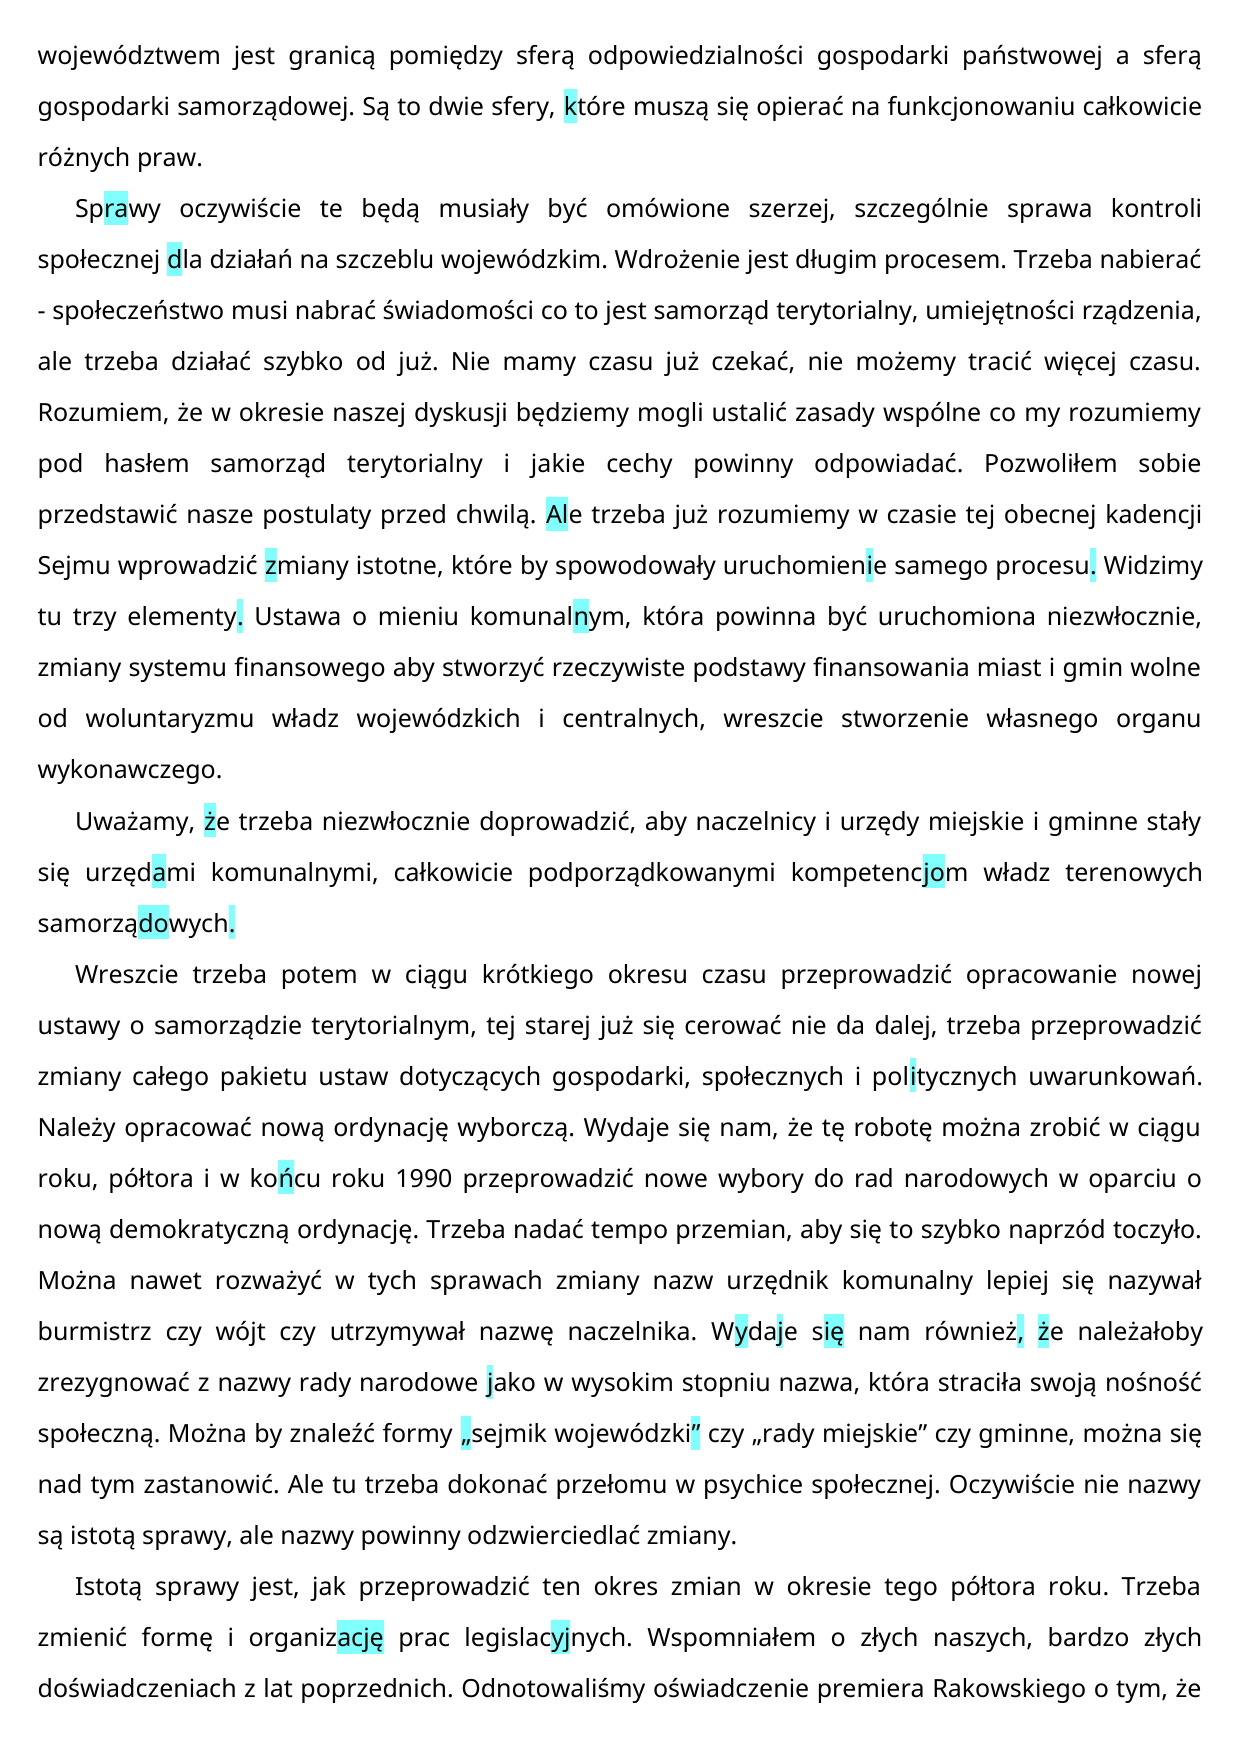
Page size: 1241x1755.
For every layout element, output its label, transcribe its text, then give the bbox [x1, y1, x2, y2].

text Wreszcie trzeba potem w ciągu krótkiego okresu czasu przeprowadzić opracowanie nowej ustawy o samorządzie terytorialnym, tej starej już się cerować nie da dalej, trzeba przeprowadzić zmiany całego pakietu ustaw dotyczących gospodarki, społecznych i politycznych uwarunkowań. Należy opracować nową ordynację wyborczą. Wydaje się nam, że tę robotę można zrobić w ciągu roku, półtora i w końcu roku 1990 przeprowadzić nowe wybory do rad narodowych w oparciu o nową demokratyczną ordynację. Trzeba nadać tempo przemian, aby się to szybko naprzód toczyło. Można nawet rozważyć w tych sprawach zmiany nazw urzędnik komunalny lepiej się nazywał burmistrz czy wójt czy utrzymywał nazwę naczelnika. Wydaje się nam również, że należałoby zrezygnować z nazwy rady narodowe jako w wysokim stopniu nazwa, która straciła swoją nośność społeczną. Można by znaleźć formy „sejmik wojewódzki” czy „rady miejskie” czy gminne, można się nad tym zastanowić. Ale tu trzeba dokonać przełomu w psychice społecznej. Oczywiście nie nazwy są istotą sprawy, ale nazwy powinny odzwierciedlać zmiany. [37, 956, 1203, 1552]
text województwem jest granicą pomiędzy sferą odpowiedzialności gospodarki państwowej a sferą gospodarki samorządowej. Są to dwie sfery, które muszą się opierać na funkcjonowaniu całkowicie różnych praw. [37, 37, 1203, 174]
text Istotą sprawy jest, jak przeprowadzić ten okres zmian w okresie tego półtora roku. Trzeba zmienić formę i organizację prac legislacyjnych. Wspomniałem o złych naszych, bardzo złych doświadczeniach z lat poprzednich. Odnotowaliśmy oświadczenie premiera Rakowskiego o tym, że [37, 1569, 1203, 1705]
text Uważamy, że trzeba niezwłocznie doprowadzić, aby naczelnicy i urzędy miejskie i gminne stały się urzędami komunalnymi, całkowicie podporządkowanymi kompetencjom władz terenowych samorządowych. [37, 803, 1203, 939]
text Sprawy oczywiście te będą musiały być omówione szerzej, szczególnie sprawa kontroli społecznej dla działań na szczeblu wojewódzkim. Wdrożenie jest długim procesem. Trzeba nabierać - społeczeństwo musi nabrać świadomości co to jest samorząd terytorialny, umiejętności rządzenia, ale trzeba działać szybko od już. Nie mamy czasu już czekać, nie możemy tracić więcej czasu. Rozumiem, że w okresie naszej dyskusji będziemy mogli ustalić zasady wspólne co my rozumiemy pod hasłem samorząd terytorialny i jakie cechy powinny odpowiadać. Pozwoliłem sobie przedstawić nasze postulaty przed chwilą. Ale trzeba już rozumiemy w czasie tej obecnej kadencji Sejmu wprowadzić zmiany istotne, które by spowodowały uruchomienie samego procesu. Widzimy tu trzy elementy. Ustawa o mieniu komunalnym, która powinna być uruchomiona niezwłocznie, zmiany systemu finansowego aby stworzyć rzeczywiste podstawy finansowania miast i gmin wolne od woluntaryzmu władz wojewódzkich i centralnych, wreszcie stworzenie własnego organu wykonawczego. [37, 191, 1203, 786]
